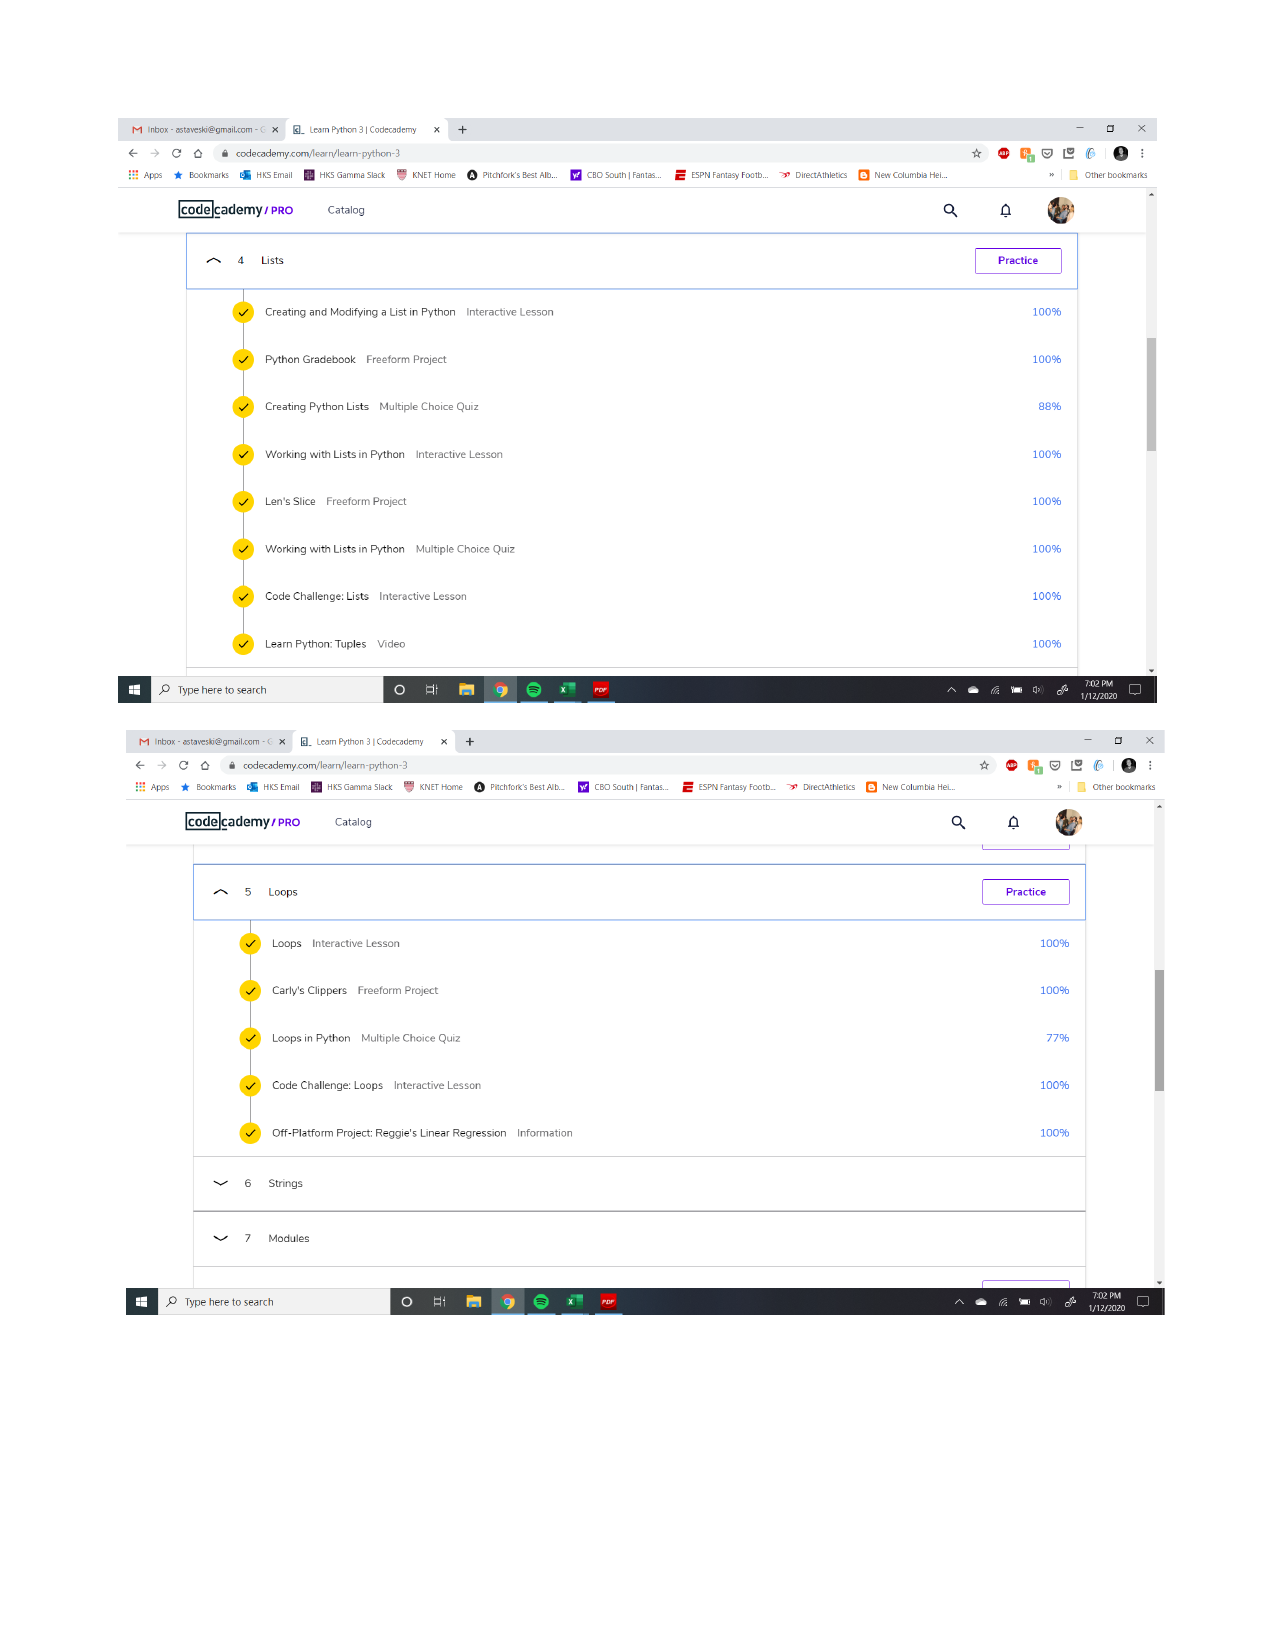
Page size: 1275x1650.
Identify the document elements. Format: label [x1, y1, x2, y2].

picture [118, 118, 1157, 703]
picture [126, 730, 1165, 1315]
